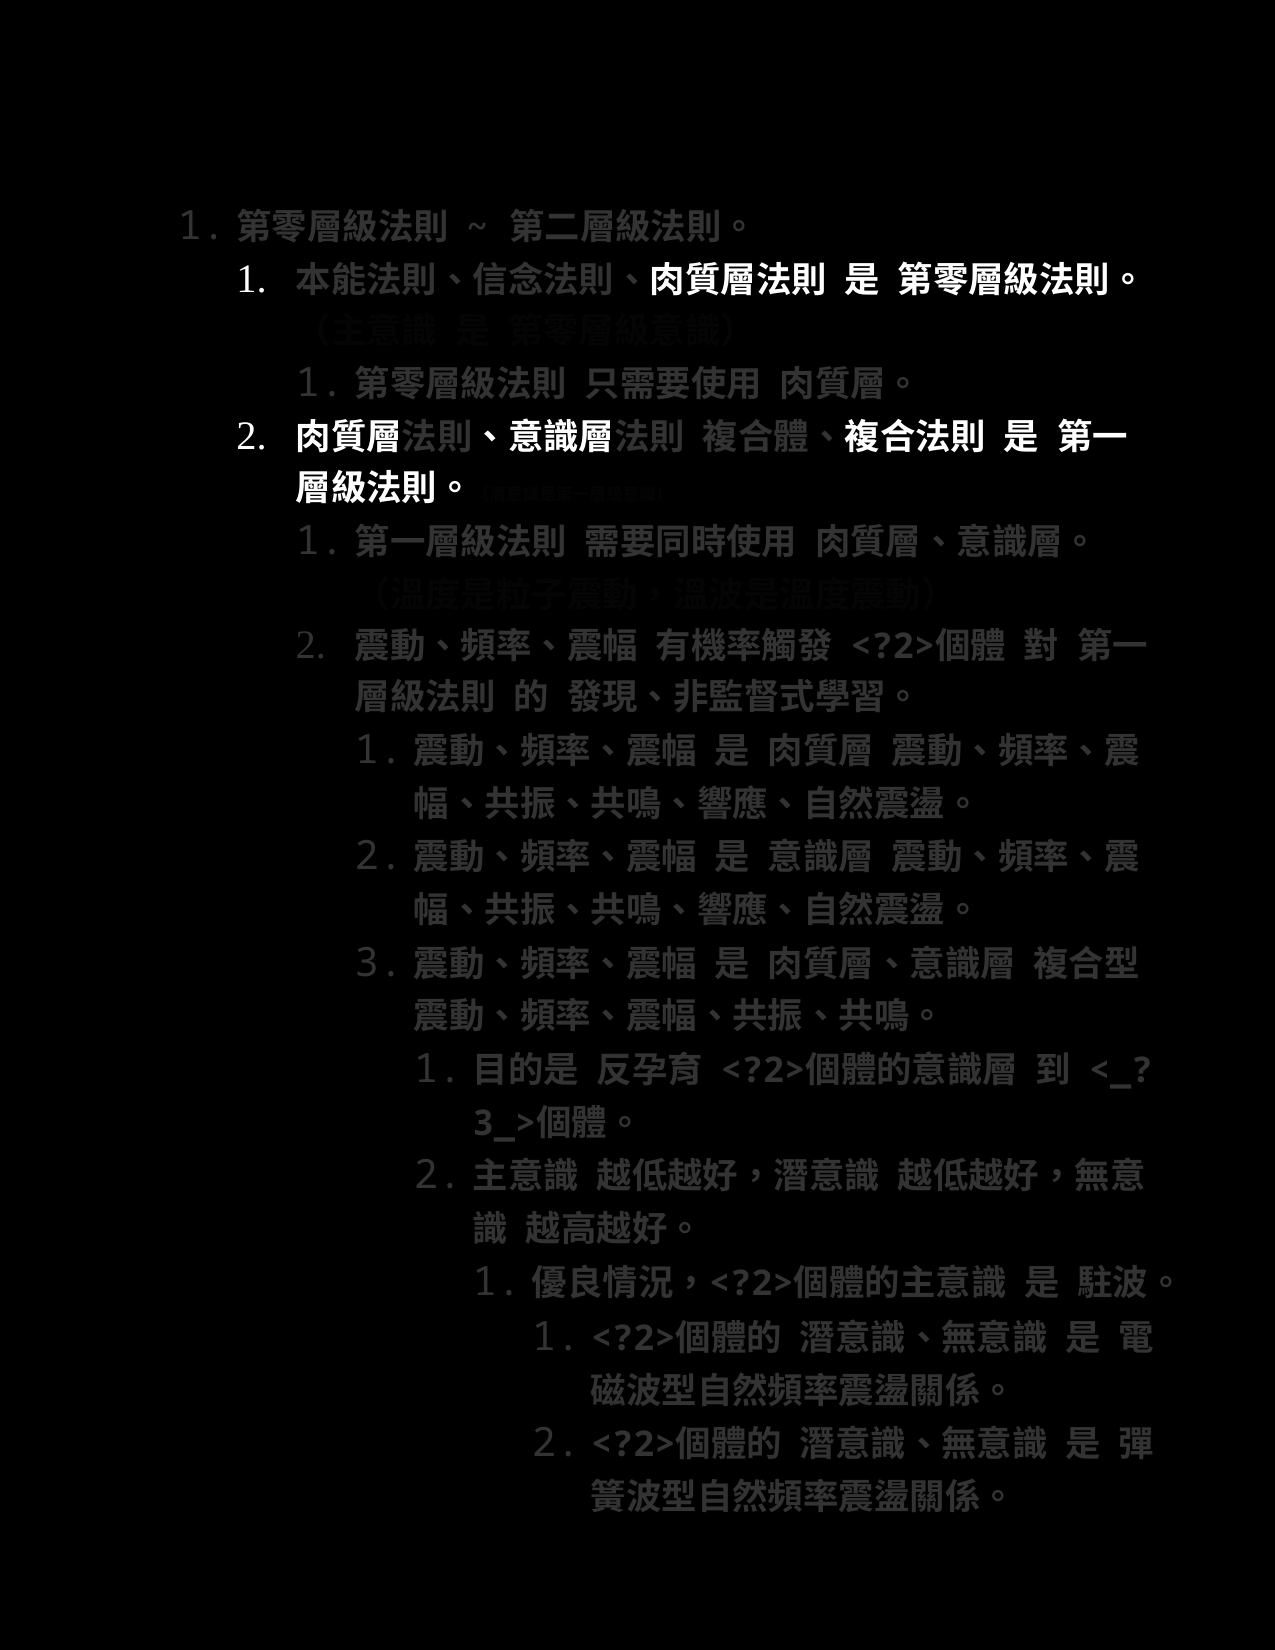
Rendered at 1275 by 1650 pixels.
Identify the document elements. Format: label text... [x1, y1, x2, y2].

list 優良情況，<?2>個體的主意識 是 駐波。 [472, 1252, 1157, 1307]
list 第零層級法則 ~ 第二層級法則。 [177, 196, 1157, 251]
list 肉質層法則、意識層法則 複合體、複合法則 是 第一層級法則。（潛意識是第一層級意識） [236, 408, 1157, 511]
list 目的是 反孕育 <?2>個體的意識層 到 <_?3_>個體。 [413, 1039, 1157, 1146]
list 本能法則、信念法則、肉質層法則 是 第零層級法則。（主意識 是 第零層級意識） [236, 251, 1157, 353]
list 震動、頻率、震幅 有機率觸發 <?2>個體 對 第一層級法則 的 發現、非監督式學習。 [295, 617, 1157, 720]
list 震動、頻率、震幅 是 意識層 震動、頻率、震幅、共振、共鳴、響應、自然震盪。 [354, 826, 1157, 933]
list 第零層級法則 只需要使用 肉質層。 [295, 353, 1157, 408]
list <?2>個體的 潛意識、無意識 是 電磁波型自然頻率震盪關係。 [532, 1307, 1157, 1413]
list 震動、頻率、震幅 是 肉質層、意識層 複合型 震動、頻率、震幅、共振、共鳴。 [354, 933, 1157, 1039]
list 主意識 越低越好，潛意識 越低越好，無意識 越高越好。 [413, 1146, 1157, 1252]
list <?2>個體的 潛意識、無意識 是 彈簧波型自然頻率震盪關係。 [532, 1413, 1157, 1520]
list 第一層級法則 需要同時使用 肉質層、意識層。（溫度是粒子震動，溫波是溫度震動） [295, 511, 1157, 617]
list 震動、頻率、震幅 是 肉質層 震動、頻率、震幅、共振、共鳴、響應、自然震盪。 [354, 720, 1157, 826]
